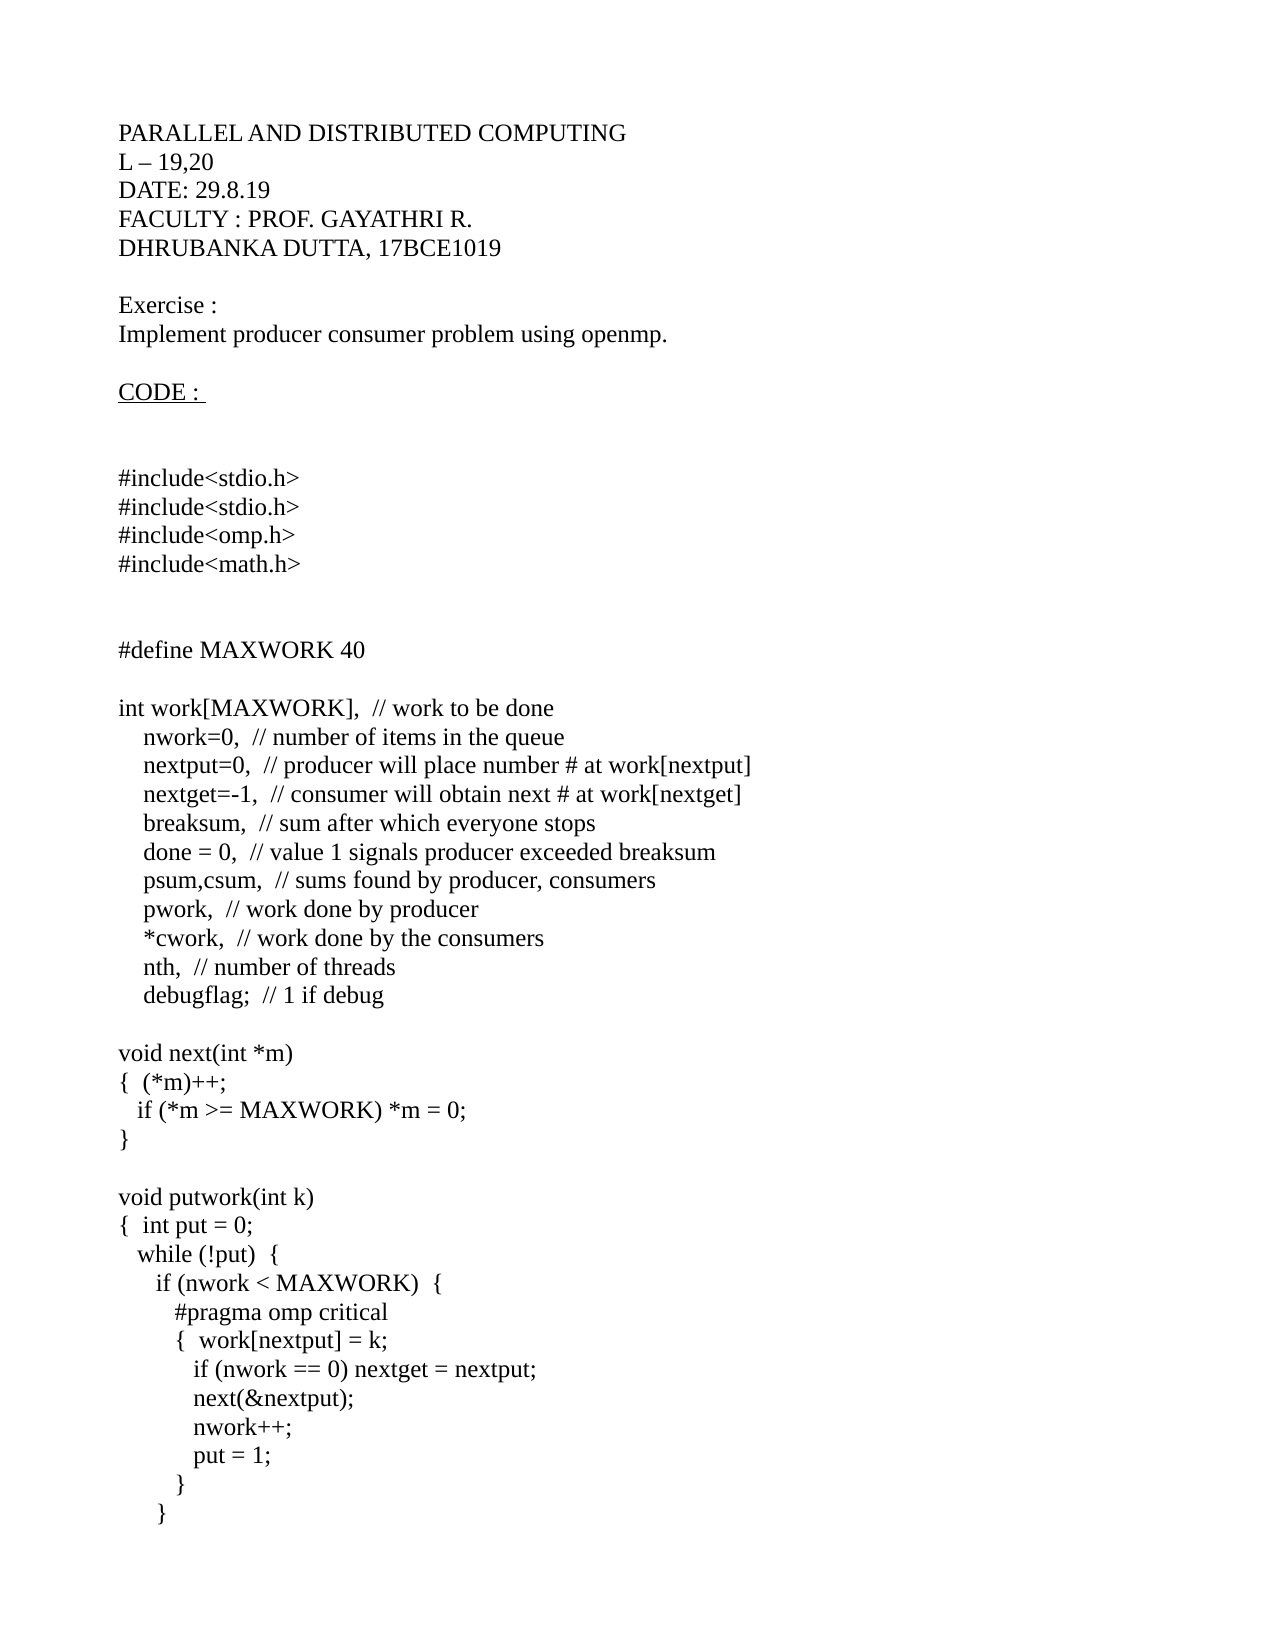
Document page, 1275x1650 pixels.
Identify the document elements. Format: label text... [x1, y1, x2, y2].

text next(&nextput); [118, 1383, 1157, 1412]
text *cwork, // work done by the consumers [118, 923, 1157, 952]
text psum,csum, // sums found by producer, consumers [118, 866, 1157, 894]
text } [118, 1124, 1157, 1153]
text breaksum, // sum after which everyone stops [118, 808, 1157, 837]
text while (!put) { [118, 1239, 1157, 1268]
text pwork, // work done by producer [118, 894, 1157, 923]
text FACULTY : PROF. GAYATHRI R. [118, 204, 1157, 233]
text void putwork(int k) [118, 1182, 1157, 1211]
text { (*m)++; [118, 1067, 1157, 1096]
text #define MAXWORK 40 [118, 636, 1157, 664]
text } [118, 1498, 1157, 1527]
text Exercise : [118, 291, 1157, 319]
text L – 19,20 [118, 147, 1157, 176]
text #include<stdio.h> [118, 492, 1157, 521]
text CODE : [118, 377, 1157, 406]
text put = 1; [118, 1441, 1157, 1469]
text debugflag; // 1 if debug [118, 981, 1157, 1009]
text #pragma omp critical [118, 1297, 1157, 1326]
text { int put = 0; [118, 1211, 1157, 1239]
text DATE: 29.8.19 [118, 176, 1157, 204]
text nwork++; [118, 1412, 1157, 1441]
text #include<math.h> [118, 549, 1157, 578]
text PARALLEL AND DISTRIBUTED COMPUTING [118, 118, 1157, 147]
text void next(int *m) [118, 1038, 1157, 1067]
text if (nwork == 0) nextget = nextput; [118, 1354, 1157, 1383]
text DHRUBANKA DUTTA, 17BCE1019 [118, 233, 1157, 262]
text int work[MAXWORK], // work to be done [118, 693, 1157, 722]
text #include<omp.h> [118, 521, 1157, 549]
text #include<stdio.h> [118, 463, 1157, 492]
text if (nwork < MAXWORK) { [118, 1268, 1157, 1297]
text Implement producer consumer problem using openmp. [118, 319, 1157, 348]
text nwork=0, // number of items in the queue [118, 722, 1157, 751]
text nth, // number of threads [118, 952, 1157, 981]
text if (*m >= MAXWORK) *m = 0; [118, 1096, 1157, 1124]
text { work[nextput] = k; [118, 1326, 1157, 1354]
text nextput=0, // producer will place number # at work[nextput] [118, 751, 1157, 779]
text done = 0, // value 1 signals producer exceeded breaksum [118, 837, 1157, 866]
text nextget=-1, // consumer will obtain next # at work[nextget] [118, 779, 1157, 808]
text } [118, 1469, 1157, 1498]
